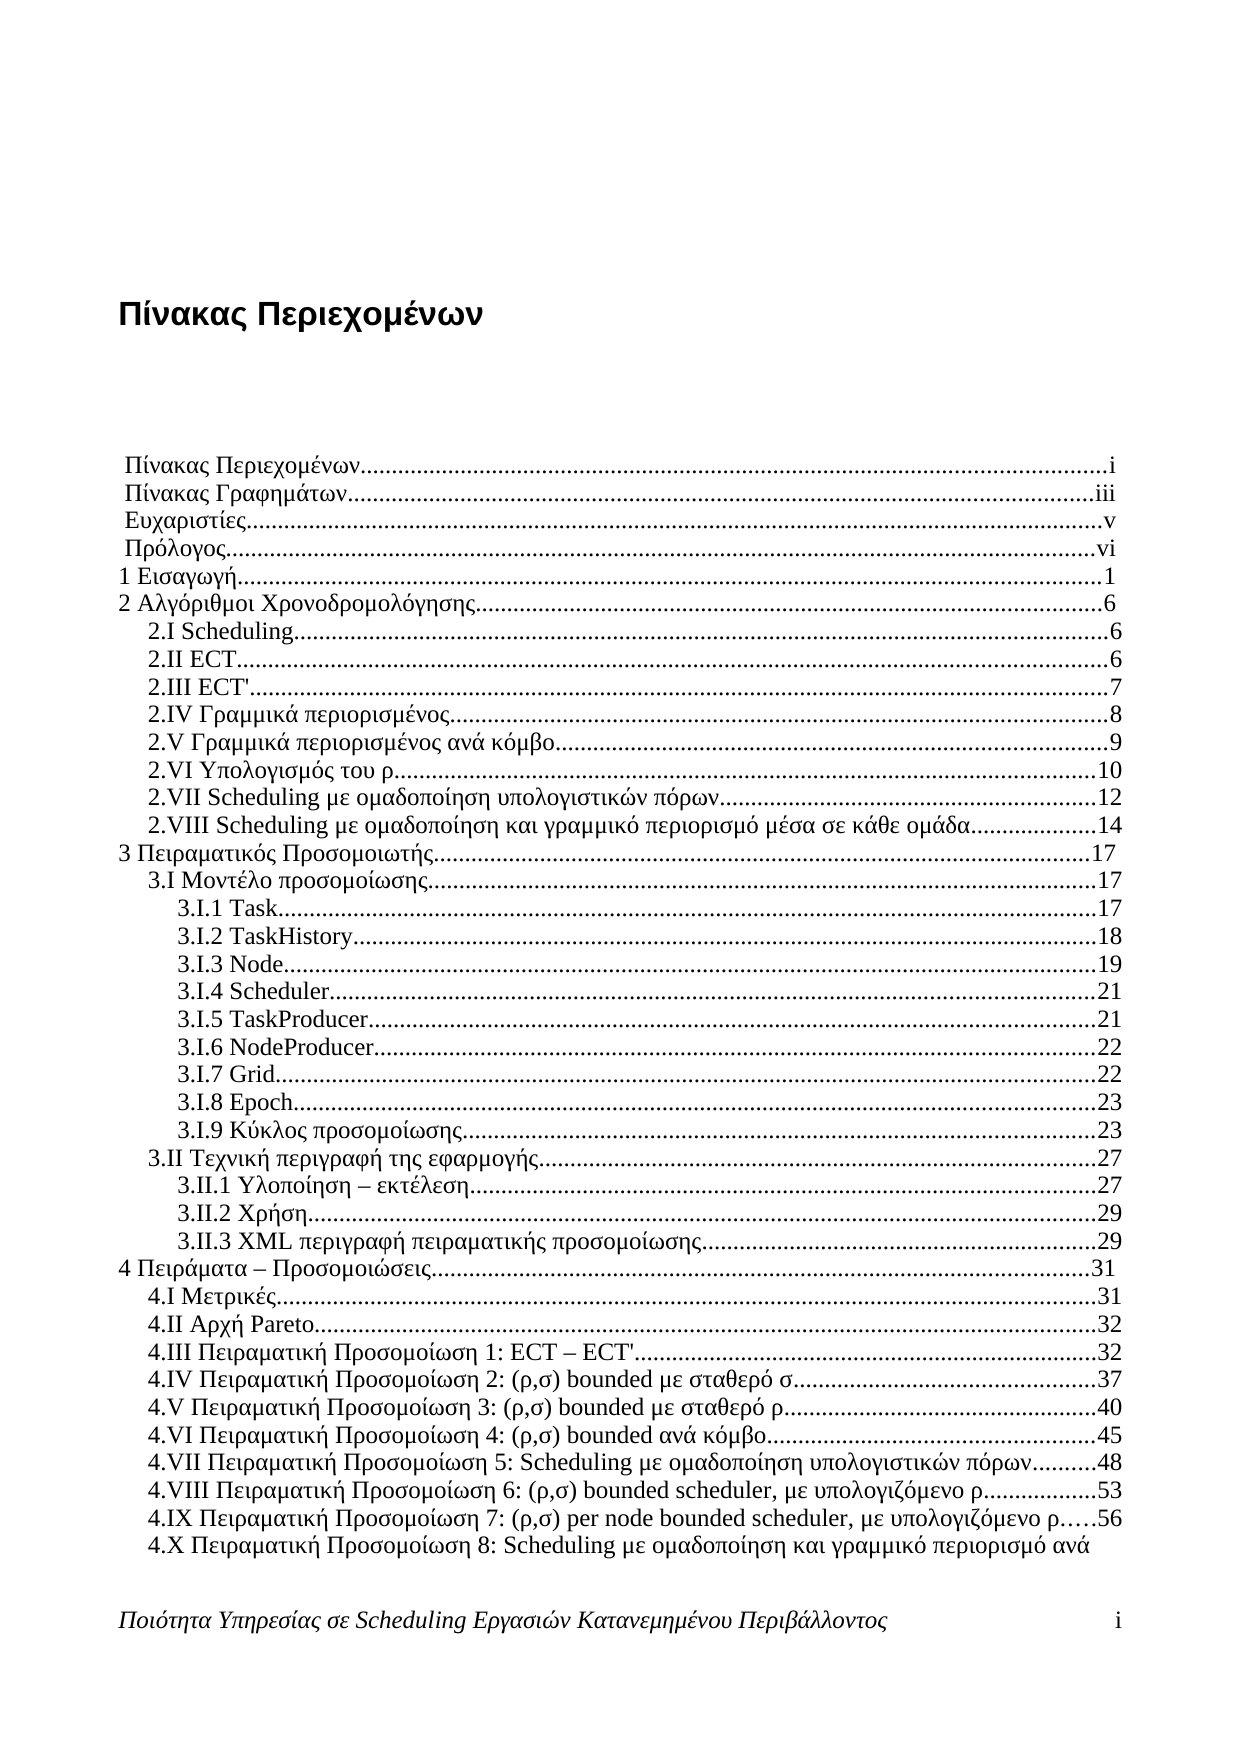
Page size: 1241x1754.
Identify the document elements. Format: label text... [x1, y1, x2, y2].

text 4.X Πειραματική Προσομοίωση 8: Scheduling με ομαδοποίηση και γραμμικό περιορισμό ανά ομάδα κόμβων 58 [148, 1532, 1122, 1559]
text 4.III Πειραματική Προσομοίωση 1: ECT – ECT' 32 [148, 1338, 1122, 1365]
text Πίνακας Γραφημάτων iii [118, 479, 1122, 506]
text 2.II ECT 6 [148, 645, 1122, 673]
text 3 Πειραματικός Προσομοιωτής 17 [118, 839, 1122, 867]
text 2.VII Scheduling με ομαδοποίηση υπολογιστικών πόρων 12 [148, 783, 1122, 811]
text Ευχαριστίες v [118, 506, 1122, 534]
text 3.I.5 TaskProducer 21 [177, 1005, 1122, 1033]
text 3.II.3 XML περιγραφή πειραματικής προσομοίωσης 29 [177, 1227, 1122, 1254]
text 4.V Πειραματική Προσομοίωση 3: (ρ,σ) bounded με σταθερό ρ 40 [148, 1393, 1122, 1421]
text 3.I Μοντέλο προσομοίωσης 17 [148, 867, 1122, 894]
text 3.II.1 Υλοποίηση – εκτέλεση 27 [177, 1171, 1122, 1199]
text 3.II.2 Χρήση 29 [177, 1199, 1122, 1227]
text 2.V Γραμμικά περιορισμένος ανά κόμβο 9 [148, 728, 1122, 756]
text 3.I.6 NodeProducer 22 [177, 1033, 1122, 1061]
text 3.I.1 Task 17 [177, 894, 1122, 922]
text 3.I.7 Grid 22 [177, 1061, 1122, 1088]
text 3.I.9 Κύκλος προσομοίωσης 23 [177, 1116, 1122, 1144]
subtitle Πίνακας Περιεχομένων [118, 295, 1122, 333]
text 4.IV Πειραματική Προσομοίωση 2: (ρ,σ) bounded με σταθερό σ 37 [148, 1365, 1122, 1393]
text 4.I Μετρικές 31 [148, 1282, 1122, 1310]
text 4.II Αρχή Pareto 32 [148, 1310, 1122, 1338]
text 2.VI Υπολογισμός του ρ 10 [148, 756, 1122, 783]
text 4 Πειράματα – Προσομοιώσεις 31 [118, 1254, 1122, 1282]
text 1 Εισαγωγή 1 [118, 562, 1122, 589]
text 3.II Τεχνική περιγραφή της εφαρμογής 27 [148, 1144, 1122, 1171]
text 4.VIII Πειραματική Προσομοίωση 6: (ρ,σ) bounded scheduler, με υπολογιζόμενο ρ 53 [148, 1476, 1122, 1504]
text 3.I.3 Node 19 [177, 950, 1122, 977]
text 4.VII Πειραματική Προσομοίωση 5: Scheduling με ομαδοποίηση υπολογιστικών πόρων 48 [148, 1448, 1122, 1476]
text 3.I.2 TaskHistory 18 [177, 922, 1122, 950]
text 2.I Scheduling 6 [148, 617, 1122, 645]
text 2 Αλγόριθμοι Χρονοδρομολόγησης 6 [118, 589, 1122, 617]
text Πρόλογος vi [118, 534, 1122, 562]
text Πίνακας Περιεχομένων i [118, 451, 1122, 479]
text 3.I.8 Epoch 23 [177, 1088, 1122, 1116]
text 4.IX Πειραματική Προσομοίωση 7: (ρ,σ) per node bounded scheduler, με υπολογιζόμενο ρ 56 [148, 1504, 1122, 1532]
text 2.III ECT' 7 [148, 673, 1122, 700]
text 3.I.4 Scheduler 21 [177, 977, 1122, 1005]
text 4.VI Πειραματική Προσομοίωση 4: (ρ,σ) bounded ανά κόμβο 45 [148, 1421, 1122, 1448]
text 2.VIII Scheduling με ομαδοποίηση και γραμμικό περιορισμό μέσα σε κάθε ομάδα 14 [148, 811, 1122, 839]
text 2.IV Γραμμικά περιορισμένος 8 [148, 700, 1122, 728]
